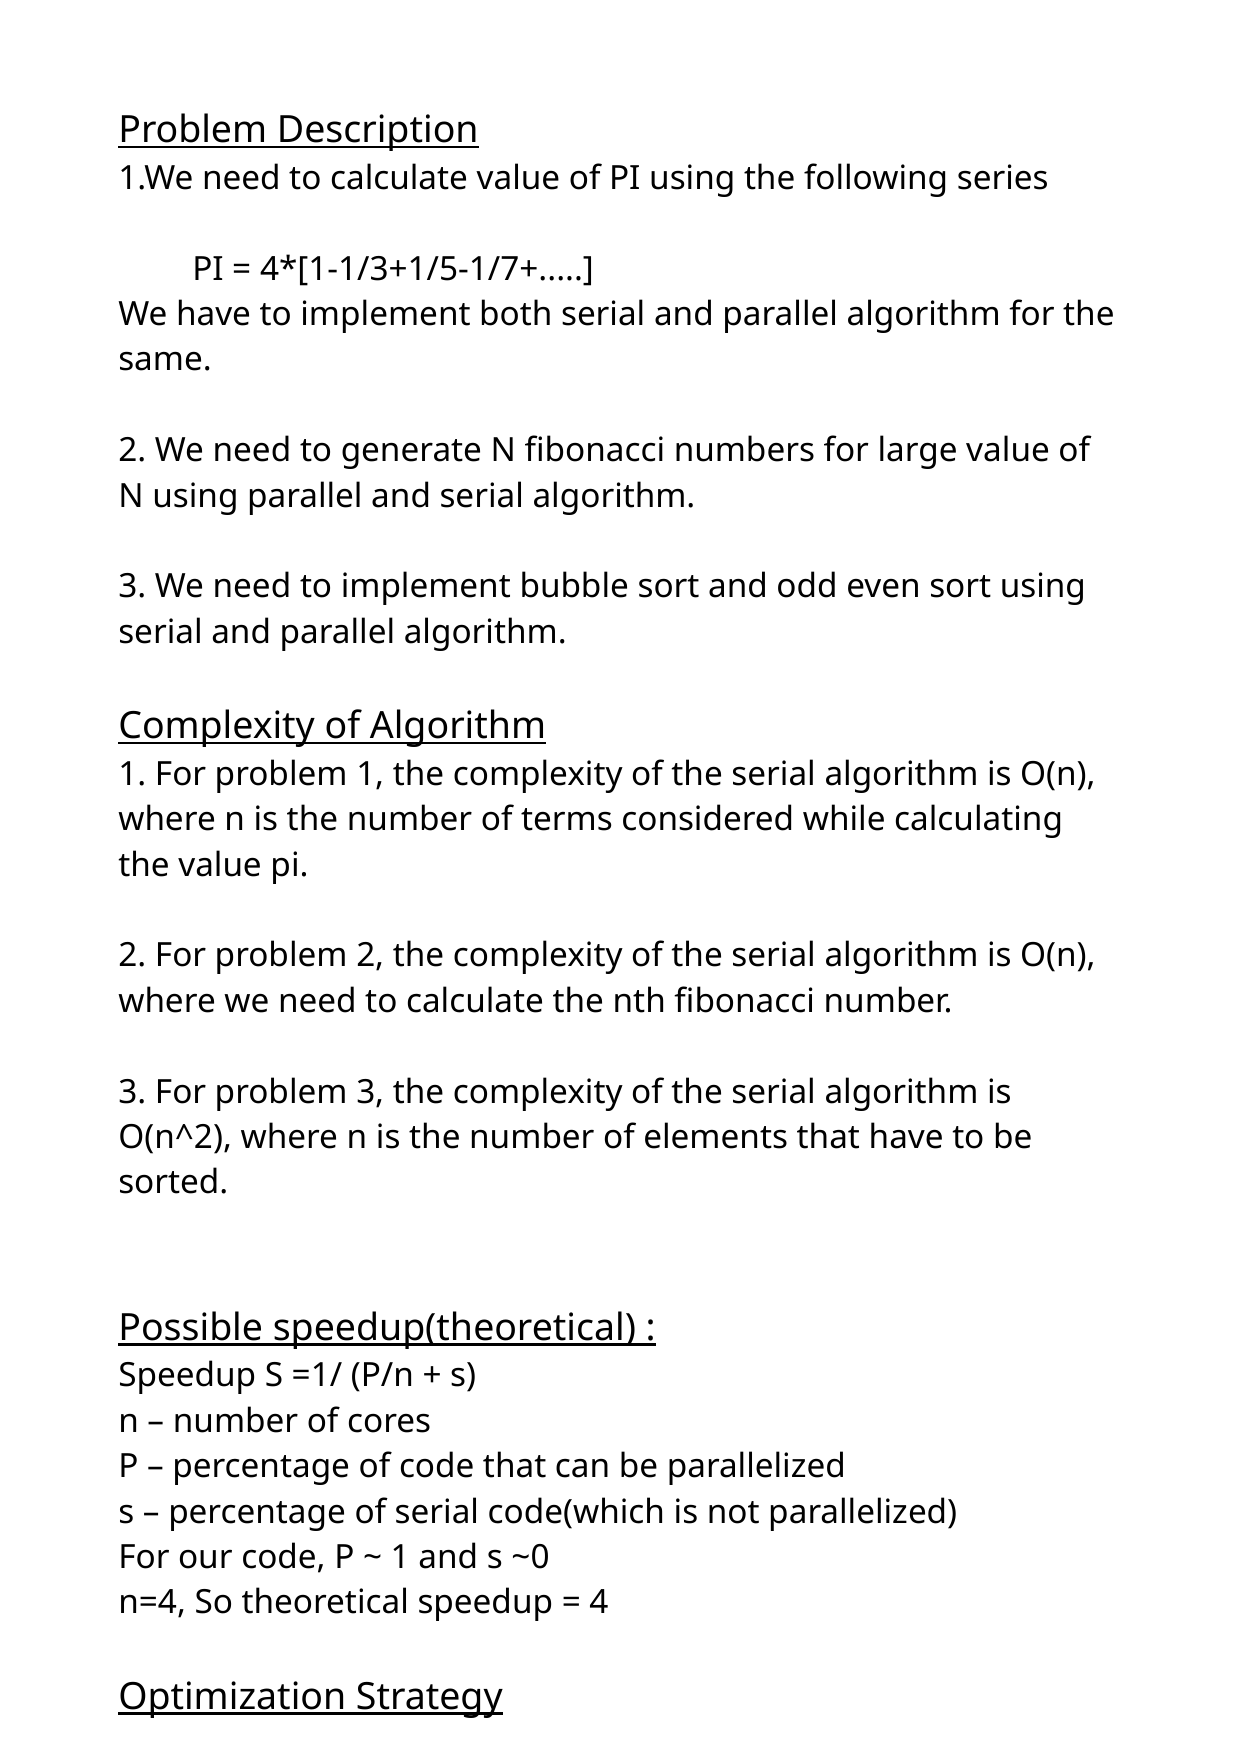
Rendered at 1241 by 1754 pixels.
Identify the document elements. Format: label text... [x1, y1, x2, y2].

text n=4, So theoretical speedup = 4 [118, 1578, 1122, 1624]
text 2. For problem 2, the complexity of the serial algorithm is O(n), where we need to calculate the nth fibonacci number. [118, 931, 1122, 1022]
text We have to implement both serial and parallel algorithm for the same. [118, 290, 1122, 381]
text n – number of cores [118, 1397, 1122, 1442]
text 1.We need to calculate value of PI using the following series [118, 153, 1122, 199]
text s – percentage of serial code(which is not parallelized) [118, 1487, 1122, 1533]
text 1. For problem 1, the complexity of the serial algorithm is O(n), where n is the number of terms considered while calculating the value pi. [118, 749, 1122, 886]
text Optimization Strategy [118, 1669, 1122, 1720]
text Speedup S =1/ (P/n + s) [118, 1351, 1122, 1397]
text For our code, P ~ 1 and s ~0 [118, 1533, 1122, 1578]
text Complexity of Algorithm [118, 698, 1122, 749]
text Problem Description [118, 102, 1122, 153]
text Possible speedup(theoretical) : [118, 1300, 1122, 1351]
text PI = 4*[1-1/3+1/5-1/7+.....] [118, 244, 1122, 290]
text P – percentage of code that can be parallelized [118, 1442, 1122, 1487]
text 3. For problem 3, the complexity of the serial algorithm is O(n^2), where n is the number of elements that have to be sorted. [118, 1067, 1122, 1204]
text 3. We need to implement bubble sort and odd even sort using serial and parallel algorithm. [118, 562, 1122, 653]
text 2. We need to generate N fibonacci numbers for large value of N using parallel and serial algorithm. [118, 426, 1122, 517]
